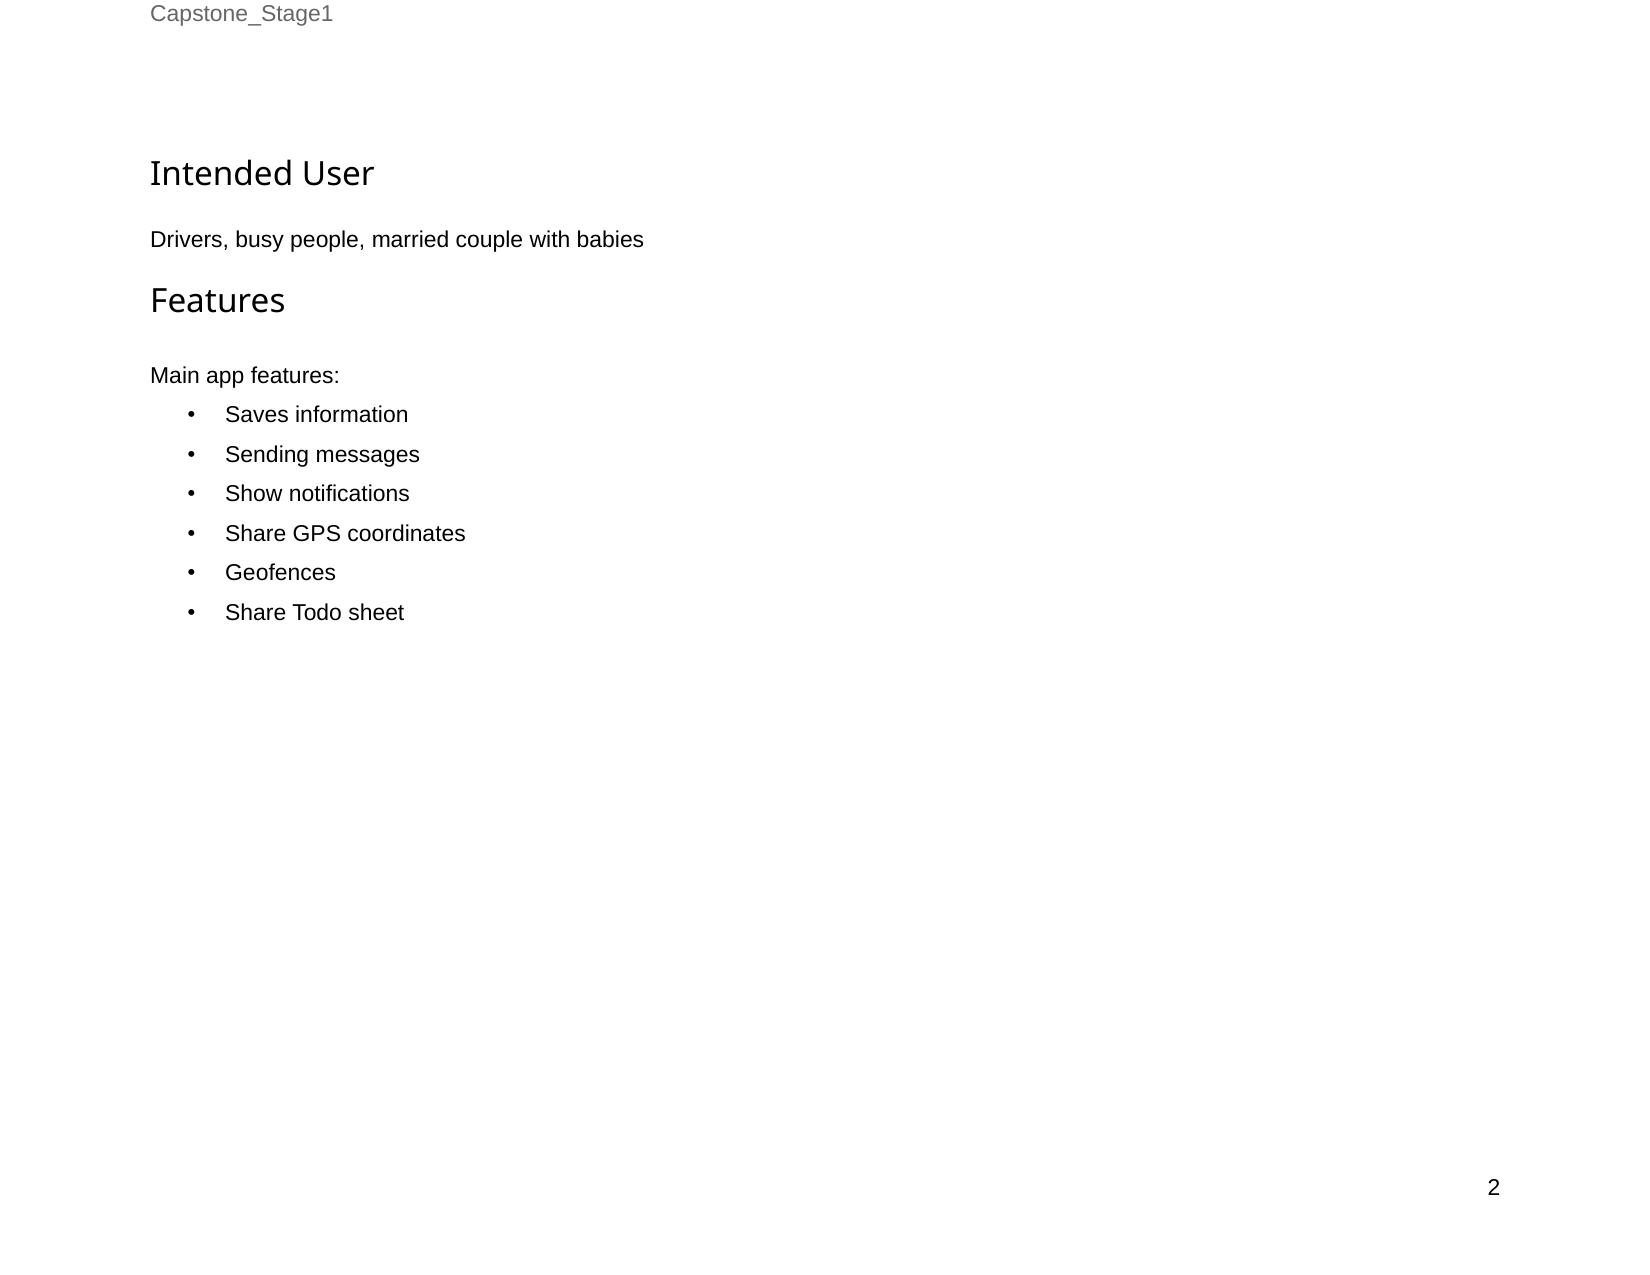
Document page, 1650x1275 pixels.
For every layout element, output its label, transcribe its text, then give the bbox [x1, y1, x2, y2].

list Saves information [187, 401, 1500, 427]
list Show notifications [187, 480, 1500, 506]
subtitle Intended User [150, 150, 1500, 195]
list Geofences [187, 559, 1500, 585]
text Main app features: [150, 362, 1500, 388]
list Share Todo sheet [187, 598, 1500, 625]
subtitle Features [150, 277, 1500, 322]
list Share GPS coordinates [187, 519, 1500, 546]
text Drivers, busy people, married couple with babies [150, 226, 1500, 252]
list Sending messages [187, 441, 1500, 467]
